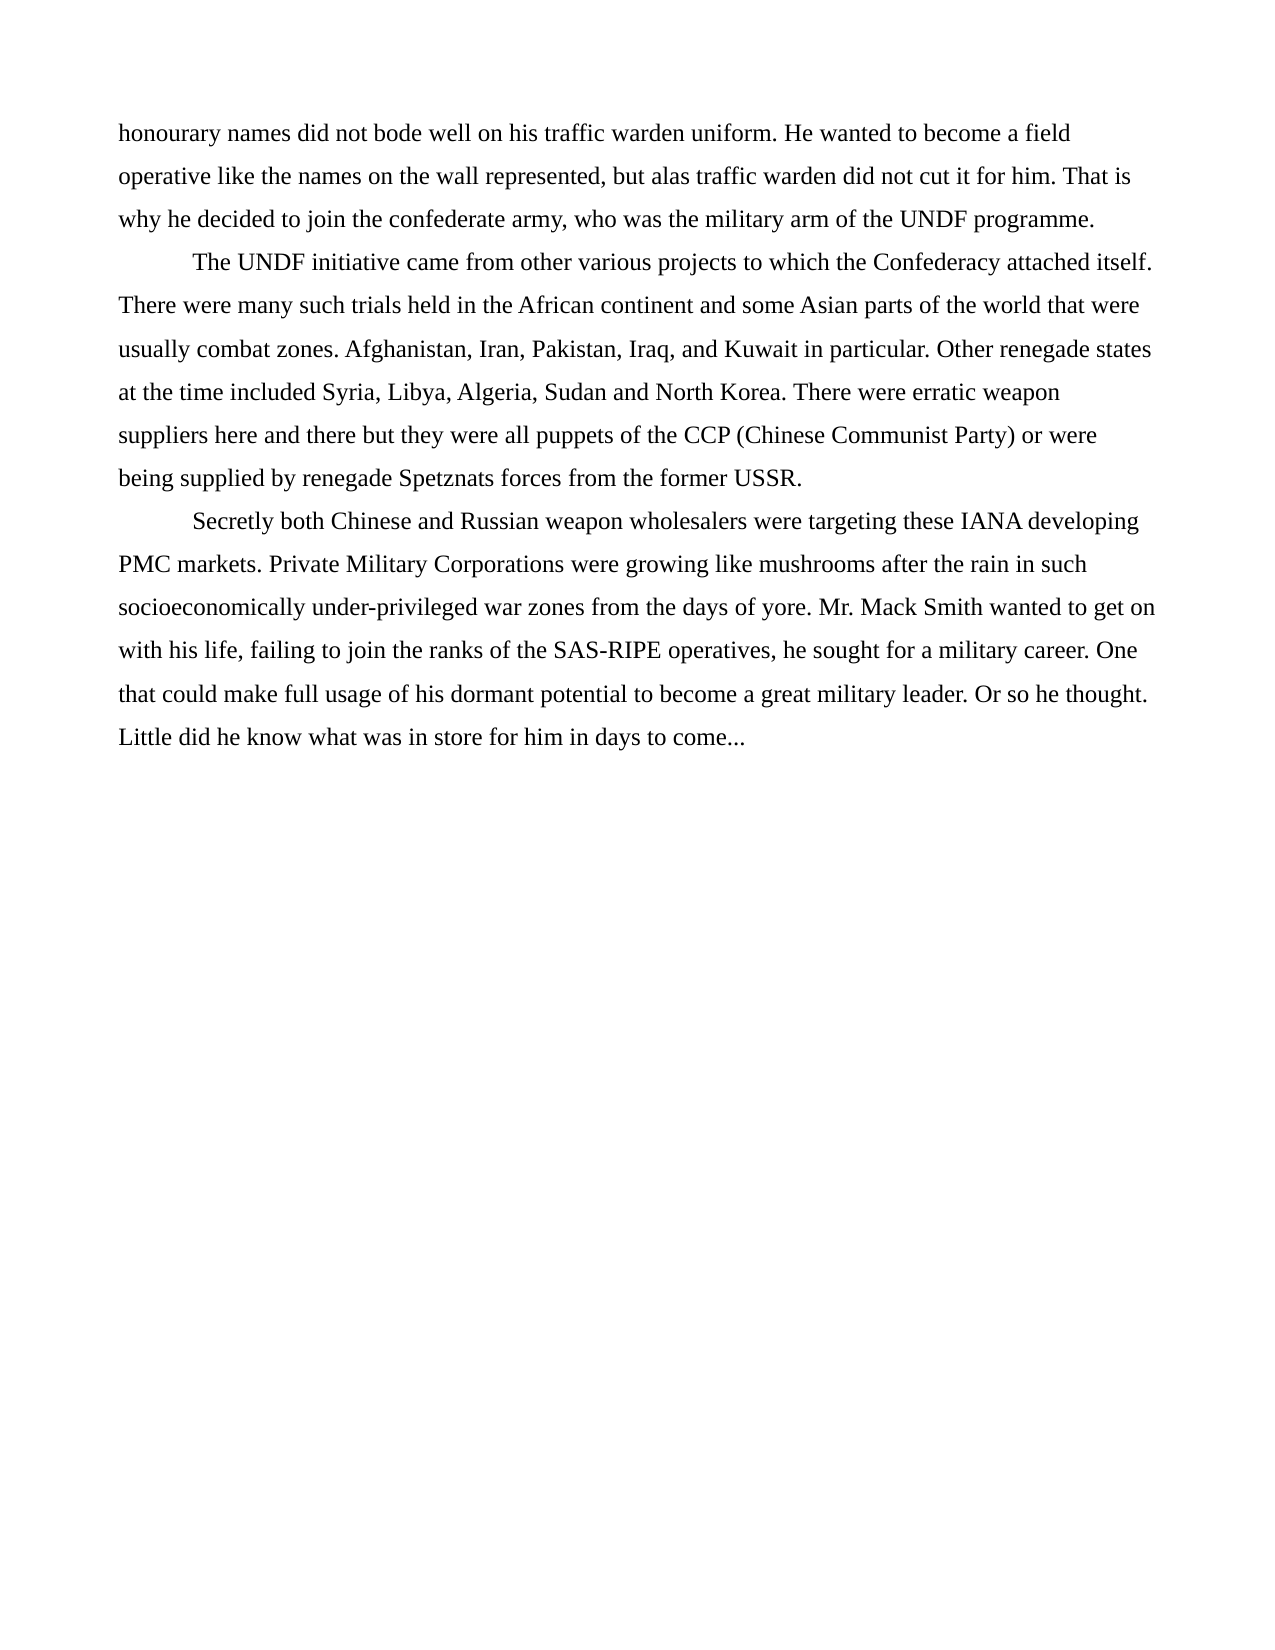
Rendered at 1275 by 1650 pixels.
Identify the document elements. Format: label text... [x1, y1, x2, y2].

text Little did he know what was in store for him in days to come... [118, 722, 1157, 751]
text The UNDF initiative came from other various projects to which the Confederacy attached itself. There were many such trials held in the African continent and some Asian parts of the world that were usually combat zones. Afghanistan, Iran, Pakistan, Iraq, and Kuwait in particular. Other renegade states at the time included Syria, Libya, Algeria, Sudan and North Korea. There were erratic weapon suppliers here and there but they were all puppets of the CCP (Chinese Communist Party) or were being supplied by renegade Spetznats forces from the former USSR. [118, 247, 1157, 492]
text Secretly both Chinese and Russian weapon wholesalers were targeting these IANA developing PMC markets. Private Military Corporations were growing like mushrooms after the rain in such socioeconomically under-privileged war zones from the days of yore. Mr. Mack Smith wanted to get on with his life, failing to join the ranks of the SAS-RIPE operatives, he sought for a military career. One that could make full usage of his dormant potential to become a great military leader. Or so he thought. [118, 506, 1157, 707]
text honourary names did not bode well on his traffic warden uniform. He wanted to become a field operative like the names on the wall represented, but alas traffic warden did not cut it for him. That is why he decided to join the confederate army, who was the military arm of the UNDF programme. [118, 118, 1157, 233]
